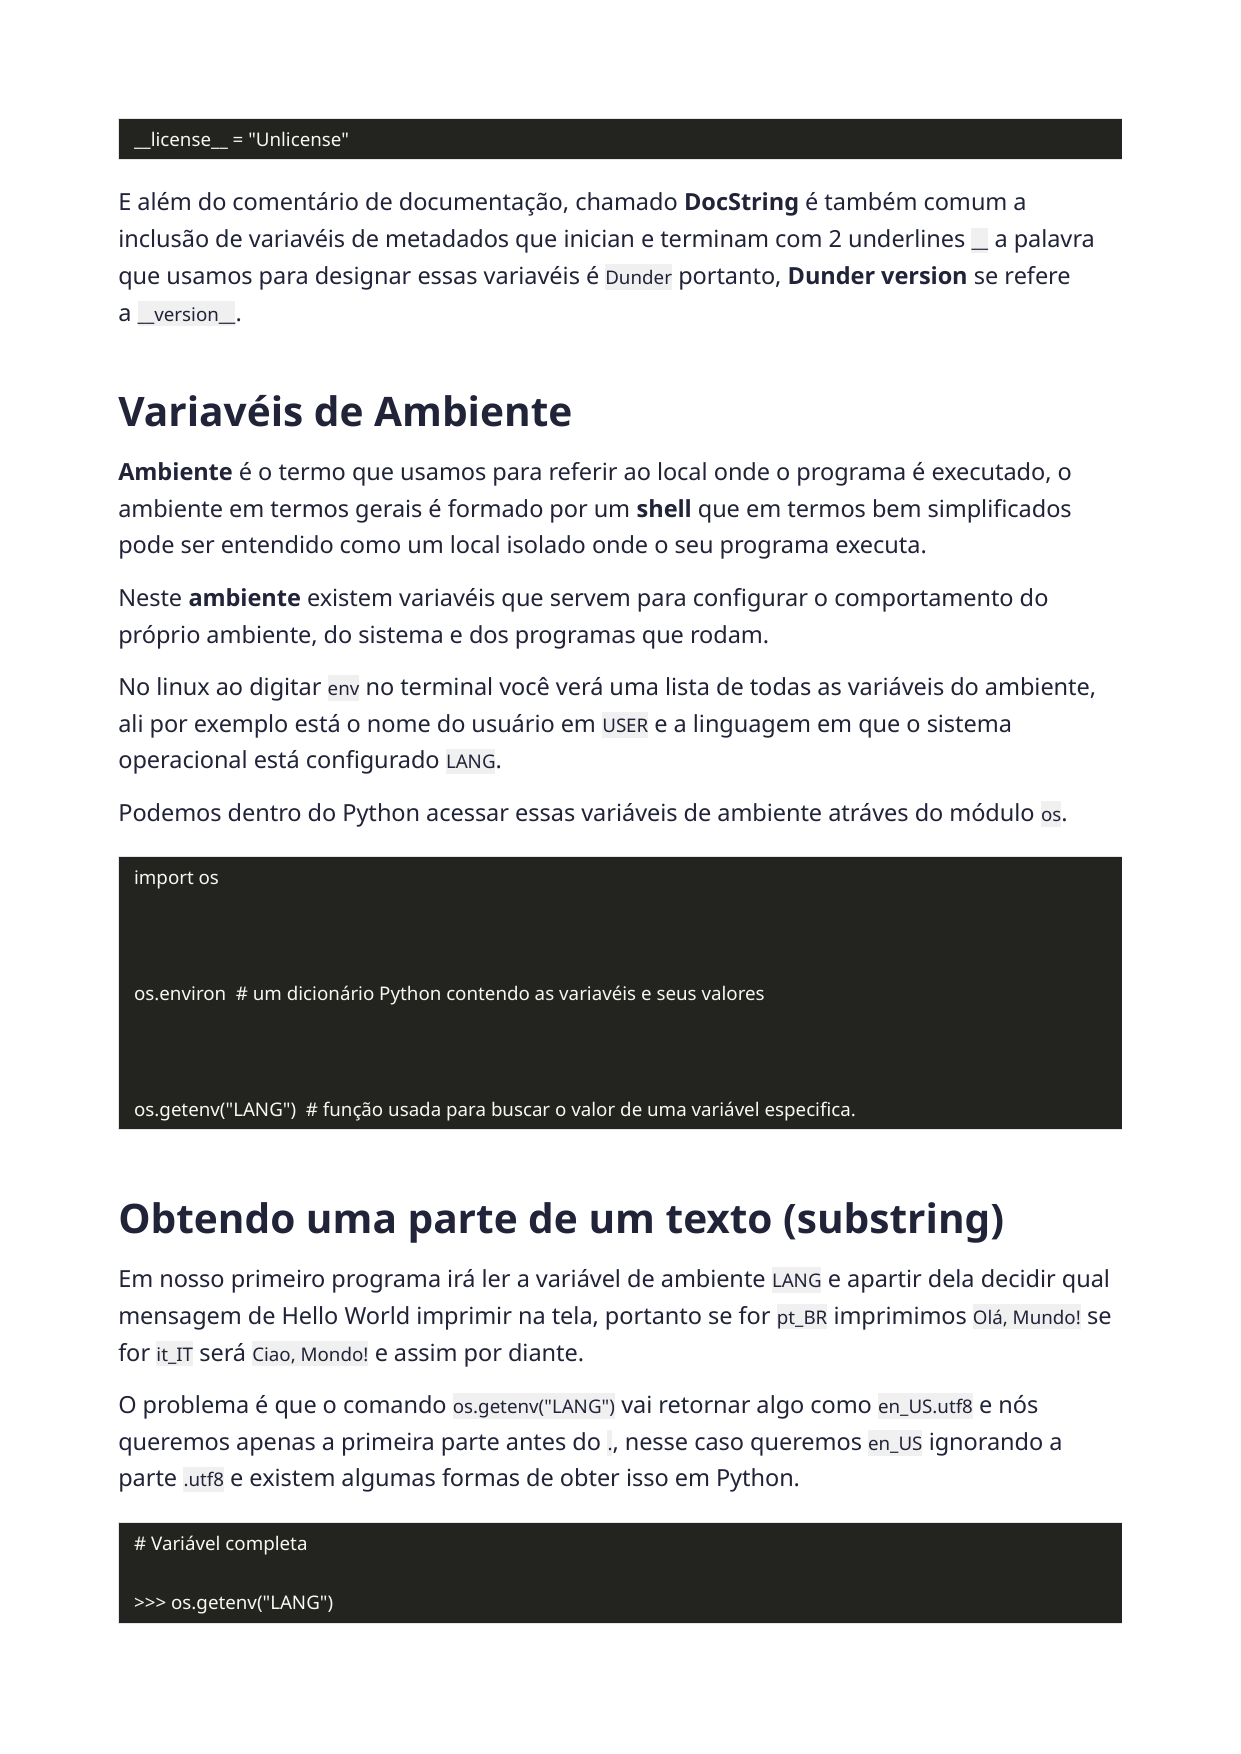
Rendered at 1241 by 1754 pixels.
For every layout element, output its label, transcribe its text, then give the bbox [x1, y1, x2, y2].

text os.getenv("LANG") # função usada para buscar o valor de uma variável especifica. [119, 1088, 1122, 1129]
text Neste ambiente existem variavéis que servem para configurar o comportamento do próprio ambiente, do sistema e dos programas que rodam. [118, 581, 1122, 650]
text >>> os.getenv("LANG") [119, 1581, 1122, 1623]
subtitle Variavéis de Ambiente [118, 383, 1122, 438]
text No linux ao digitar env no terminal você verá uma lista de todas as variáveis do ambiente, ali por exemplo está o nome do usuário em USER e a linguagem em que o sistema operacional está configurado LANG. [118, 670, 1122, 776]
text import os [119, 857, 1122, 890]
text Podemos dentro do Python acessar essas variáveis de ambiente atráves do módulo os. [118, 796, 1122, 828]
text os.environ # um dicionário Python contendo as variavéis e seus valores [119, 972, 1122, 1006]
text E além do comentário de documentação, chamado DocString é também comum a inclusão de variavéis de metadados que inician e terminam com 2 underlines __ a palavra que usamos para designar essas variavéis é Dunder portanto, Dunder version se refere a __version__. [118, 186, 1122, 328]
text Em nosso primeiro programa irá ler a variável de ambiente LANG e apartir dela decidir qual mensagem de Hello World imprimir na tela, portanto se for pt_BR imprimimos Olá, Mundo! se for it_IT será Ciao, Mondo! e assim por diante. [118, 1262, 1122, 1368]
text __license__ = "Unlicense" [119, 119, 1122, 159]
text # Variável completa [119, 1523, 1122, 1555]
text O problema é que o comando os.getenv("LANG") vai retornar algo como en_US.utf8 e nós queremos apenas a primeira parte antes do ., nesse caso queremos en_US ignorando a parte .utf8 e existem algumas formas de obter isso em Python. [118, 1388, 1122, 1494]
subtitle Obtendo uma parte de um texto (substring) [118, 1190, 1122, 1245]
text Ambiente é o termo que usamos para referir ao local onde o programa é executado, o ambiente em termos gerais é formado por um shell que em termos bem simplificados pode ser entendido como um local isolado onde o seu programa executa. [118, 455, 1122, 561]
